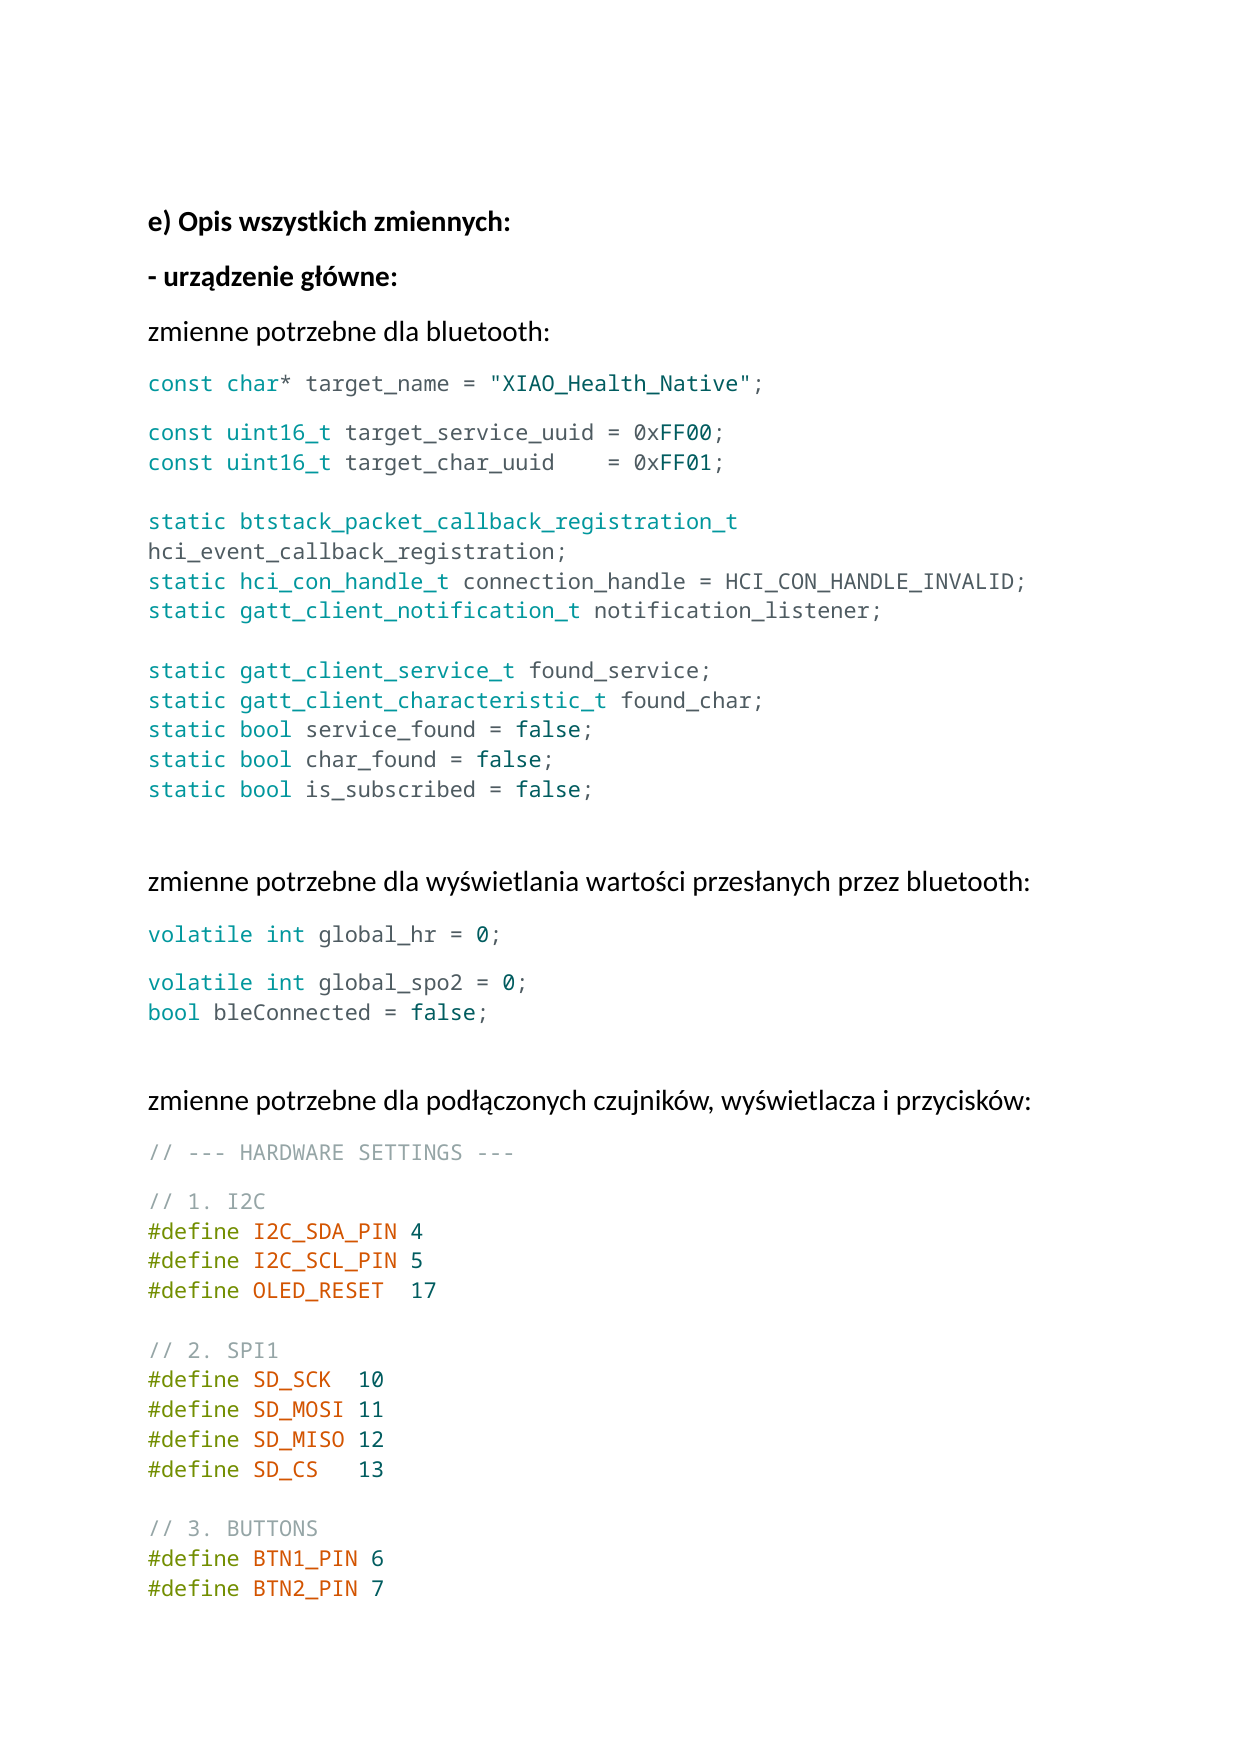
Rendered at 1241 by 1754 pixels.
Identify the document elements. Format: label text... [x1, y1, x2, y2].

text zmienne potrzebne dla podłączonych czujników, wyświetlacza i przycisków: [148, 1082, 1093, 1118]
text static bool service_found = false; [148, 714, 1093, 744]
text #define BTN1_PIN 6 [148, 1543, 1093, 1573]
text static gatt_client_service_t found_service; [148, 655, 1093, 685]
text const uint16_t target_service_uuid = 0xFF00; [148, 417, 1093, 447]
text - urządzenie główne: [148, 258, 1093, 293]
text static gatt_client_characteristic_t found_char; [148, 685, 1093, 714]
text #define OLED_RESET 17 [148, 1275, 1093, 1305]
text e) Opis wszystkich zmiennych: [148, 203, 1093, 238]
text #define SD_MISO 12 [148, 1424, 1093, 1454]
text #define SD_MOSI 11 [148, 1394, 1093, 1424]
text volatile int global_hr = 0; [148, 918, 1093, 948]
text static bool is_subscribed = false; [148, 774, 1093, 804]
text static btstack_packet_callback_registration_t hci_event_callback_registration; [148, 506, 1093, 566]
text #define I2C_SDA_PIN 4 [148, 1216, 1093, 1245]
text volatile int global_spo2 = 0; [148, 967, 1093, 997]
text bool bleConnected = false; [148, 997, 1093, 1027]
text static bool char_found = false; [148, 744, 1093, 774]
text const uint16_t target_char_uuid = 0xFF01; [148, 447, 1093, 476]
text #define SD_CS 13 [148, 1454, 1093, 1484]
text // 2. SPI1 [148, 1335, 1093, 1364]
text zmienne potrzebne dla bluetooth: [148, 313, 1093, 348]
text static gatt_client_notification_t notification_listener; [148, 595, 1093, 625]
text // --- HARDWARE SETTINGS --- [148, 1137, 1093, 1167]
text #define I2C_SCL_PIN 5 [148, 1245, 1093, 1275]
text #define BTN2_PIN 7 [148, 1573, 1093, 1603]
text // 1. I2C [148, 1186, 1093, 1216]
text #define SD_SCK 10 [148, 1364, 1093, 1394]
text static hci_con_handle_t connection_handle = HCI_CON_HANDLE_INVALID; [148, 566, 1093, 595]
text zmienne potrzebne dla wyświetlania wartości przesłanych przez bluetooth: [148, 863, 1093, 899]
text // 3. BUTTONS [148, 1513, 1093, 1543]
text const char* target_name = "XIAO_Health_Native"; [148, 368, 1093, 398]
